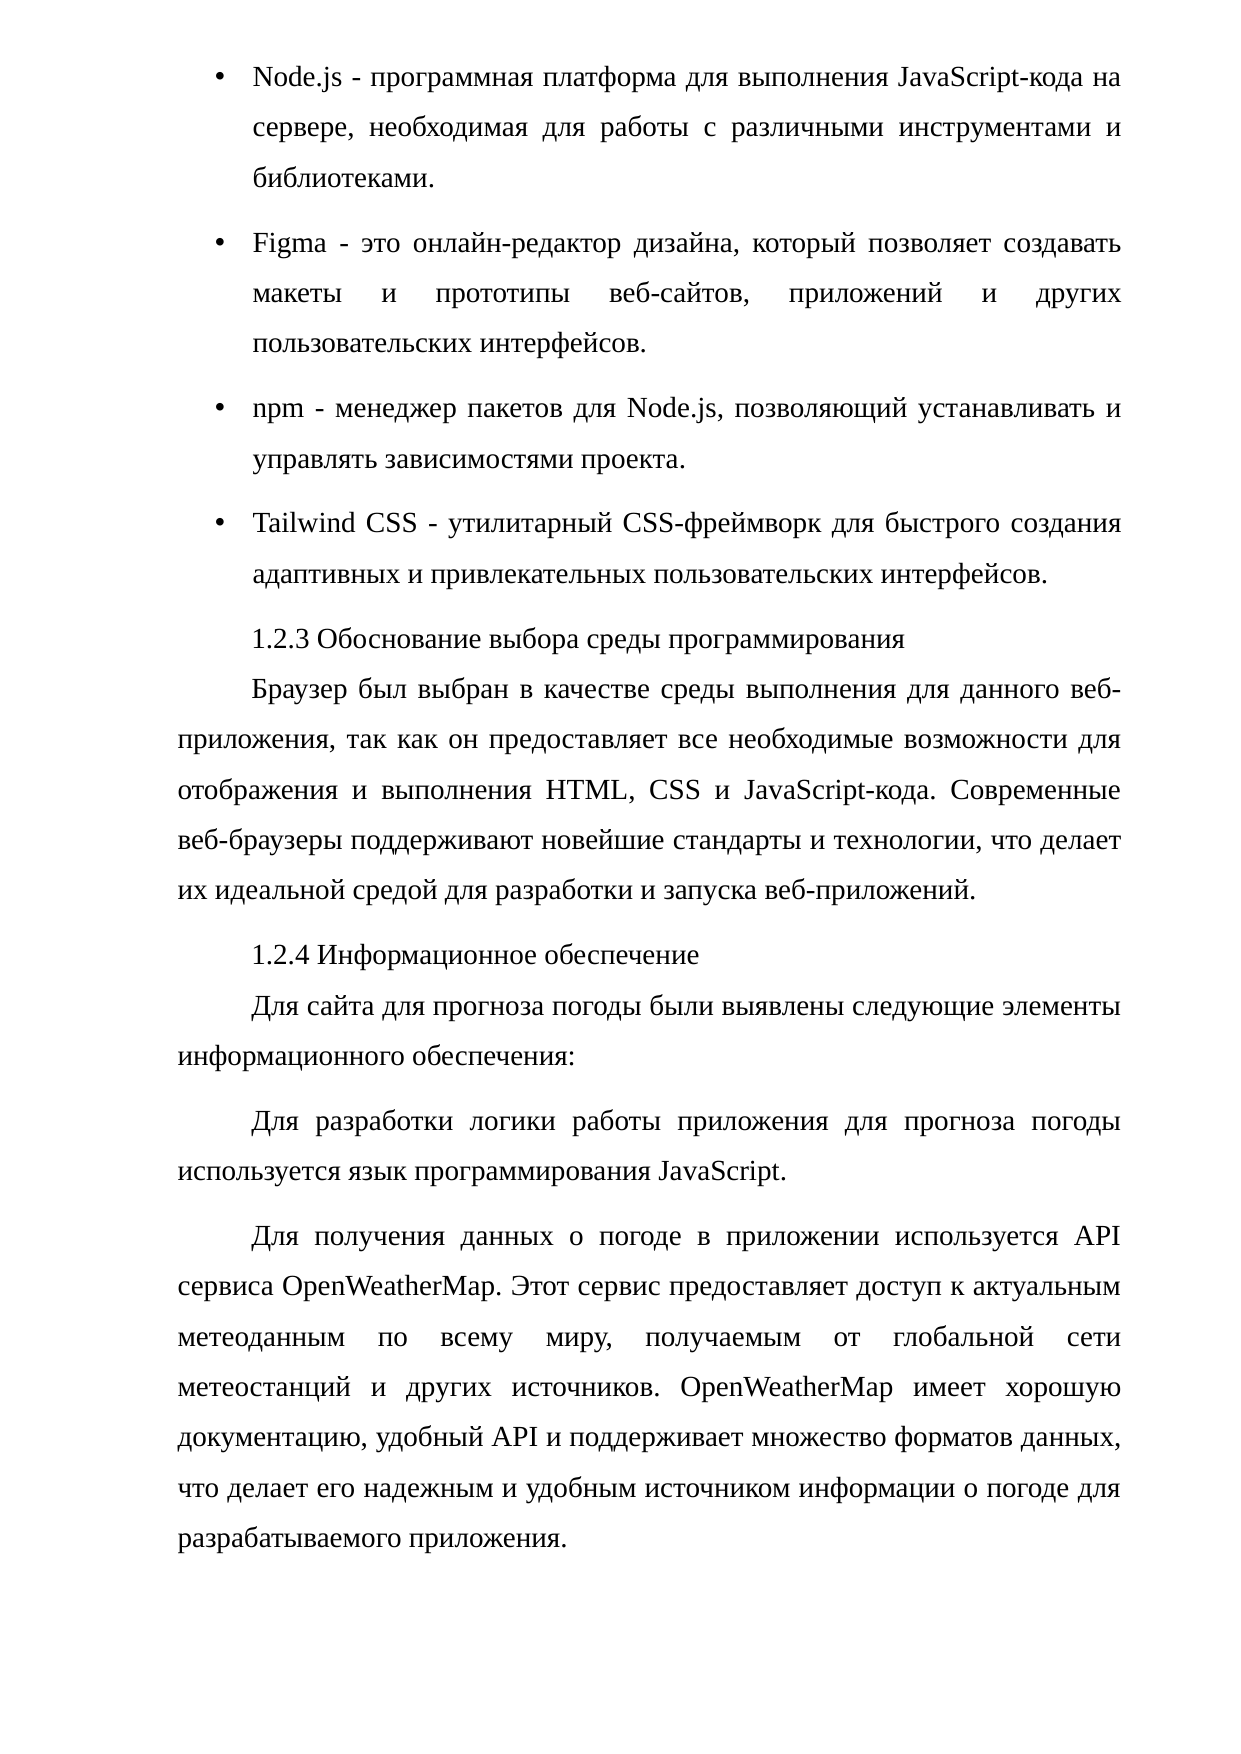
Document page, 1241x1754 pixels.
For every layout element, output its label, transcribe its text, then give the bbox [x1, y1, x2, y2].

subtitle 1.2.3 Обоснование выбора среды программирования [177, 621, 1122, 654]
list Node.js - программная платформа для выполнения JavaScript-кода на сервере, необходимая для работы с различными инструментами и библиотеками. [215, 59, 1122, 193]
text Браузер был выбран в качестве среды выполнения для данного веб-приложения, так как он предоставляет все необходимые возможности для отображения и выполнения HTML, CSS и JavaScript-кода. Современные веб-браузеры поддерживают новейшие стандарты и технологии, что делает их идеальной средой для разработки и запуска веб-приложений. [177, 671, 1122, 906]
text Для получения данных о погоде в приложении используется API сервиса OpenWeatherMap. Этот сервис предоставляет доступ к актуальным метеоданным по всему миру, получаемым от глобальной сети метеостанций и других источников. OpenWeatherMap имеет хорошую документацию, удобный API и поддерживает множество форматов данных, что делает его надежным и удобным источником информации о погоде для разрабатываемого приложения. [177, 1218, 1122, 1553]
subtitle 1.2.4 Информационное обеспечение [177, 937, 1122, 971]
list Tailwind CSS - утилитарный CSS-фреймворк для быстрого создания адаптивных и привлекательных пользовательских интерфейсов. [215, 506, 1122, 589]
text Для разработки логики работы приложения для прогноза погоды используется язык программирования JavaScript. [177, 1103, 1122, 1187]
list Figma - это онлайн-редактор дизайна, который позволяет создавать макеты и прототипы веб-сайтов, приложений и других пользовательских интерфейсов. [215, 225, 1122, 359]
list npm - менеджер пакетов для Node.js, позволяющий устанавливать и управлять зависимостями проекта. [215, 390, 1122, 474]
text Для сайта для прогноза погоды были выявлены следующие элементы информационного обеспечения: [177, 988, 1122, 1072]
